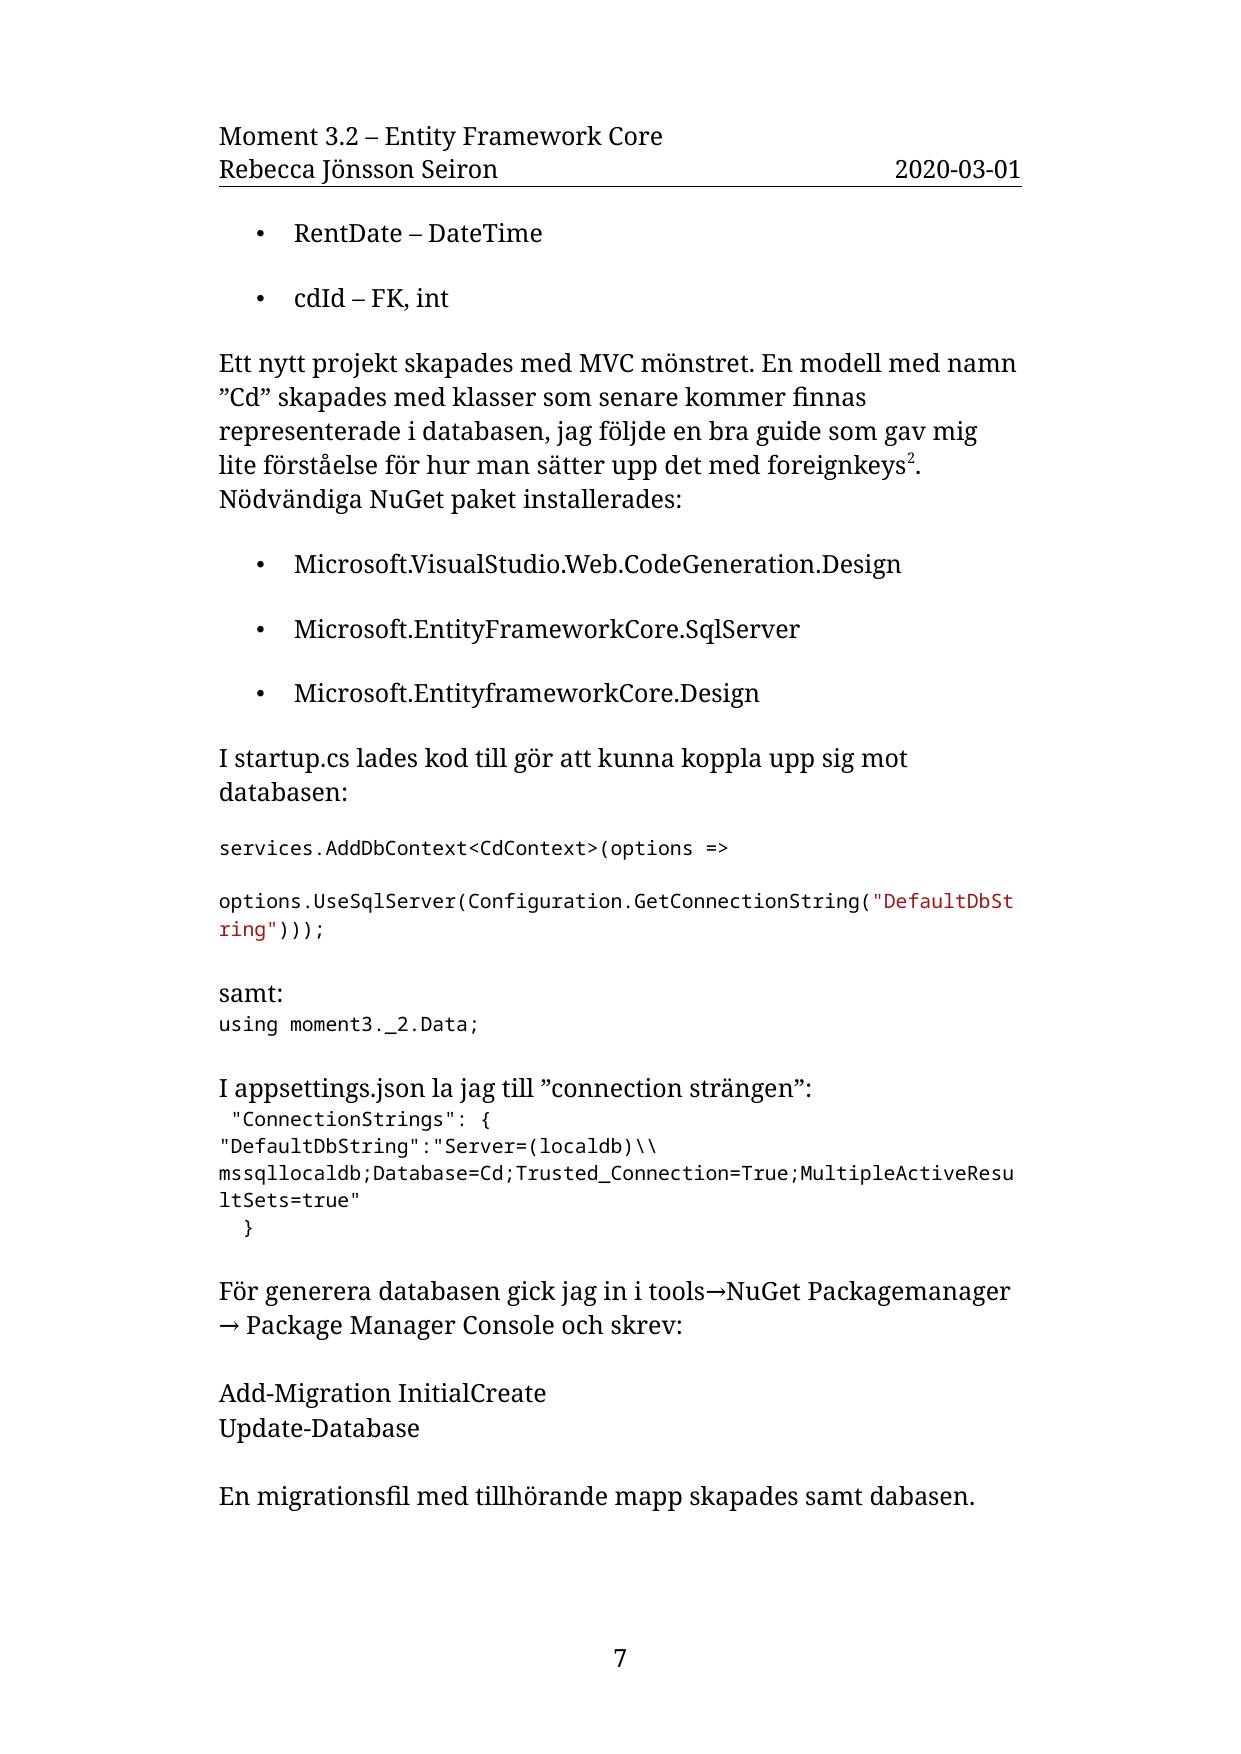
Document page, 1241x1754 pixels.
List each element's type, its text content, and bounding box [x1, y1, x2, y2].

text För generera databasen gick jag in i tools→NuGet Packagemanager → Package Manager Console och skrev: [218, 1274, 1022, 1342]
text En migrationsfil med tillhörande mapp skapades samt dabasen. [218, 1478, 1022, 1512]
text options.UseSqlServer(Configuration.GetConnectionString("DefaultDbString"))); [218, 861, 1022, 942]
text using moment3._2.Data; [218, 1010, 1022, 1037]
list cdId – FK, int [256, 281, 1022, 315]
list Microsoft.EntityframeworkCore.Design [256, 676, 1022, 710]
text I appsettings.json la jag till ”connection strängen”: [218, 1071, 1022, 1105]
text Update-Database [218, 1410, 1022, 1444]
text I startup.cs lades kod till gör att kunna koppla upp sig mot databasen: [218, 741, 1022, 809]
text "DefaultDbString":"Server=(localdb)\\mssqllocaldb;Database=Cd;Trusted_Connection=True;MultipleActiveResultSets=true" [218, 1132, 1022, 1213]
text samt: [218, 976, 1022, 1010]
text Add-Migration InitialCreate [218, 1376, 1022, 1410]
text services.AddDbContext<CdContext>(options => [218, 834, 1022, 861]
text } [218, 1213, 1022, 1240]
list RentDate – DateTime [256, 216, 1022, 250]
text Ett nytt projekt skapades med MVC mönstret. En modell med namn ”Cd” skapades med klasser som senare kommer finnas representerade i databasen, jag följde en bra guide som gav mig lite förståelse för hur man sätter upp det med foreignkeys2. Nödvändiga NuGet paket installerades: [218, 346, 1022, 516]
list Microsoft.EntityFrameworkCore.SqlServer [256, 611, 1022, 645]
text "ConnectionStrings": { [218, 1105, 1022, 1132]
list Microsoft.VisualStudio.Web.CodeGeneration.Design [256, 547, 1022, 581]
